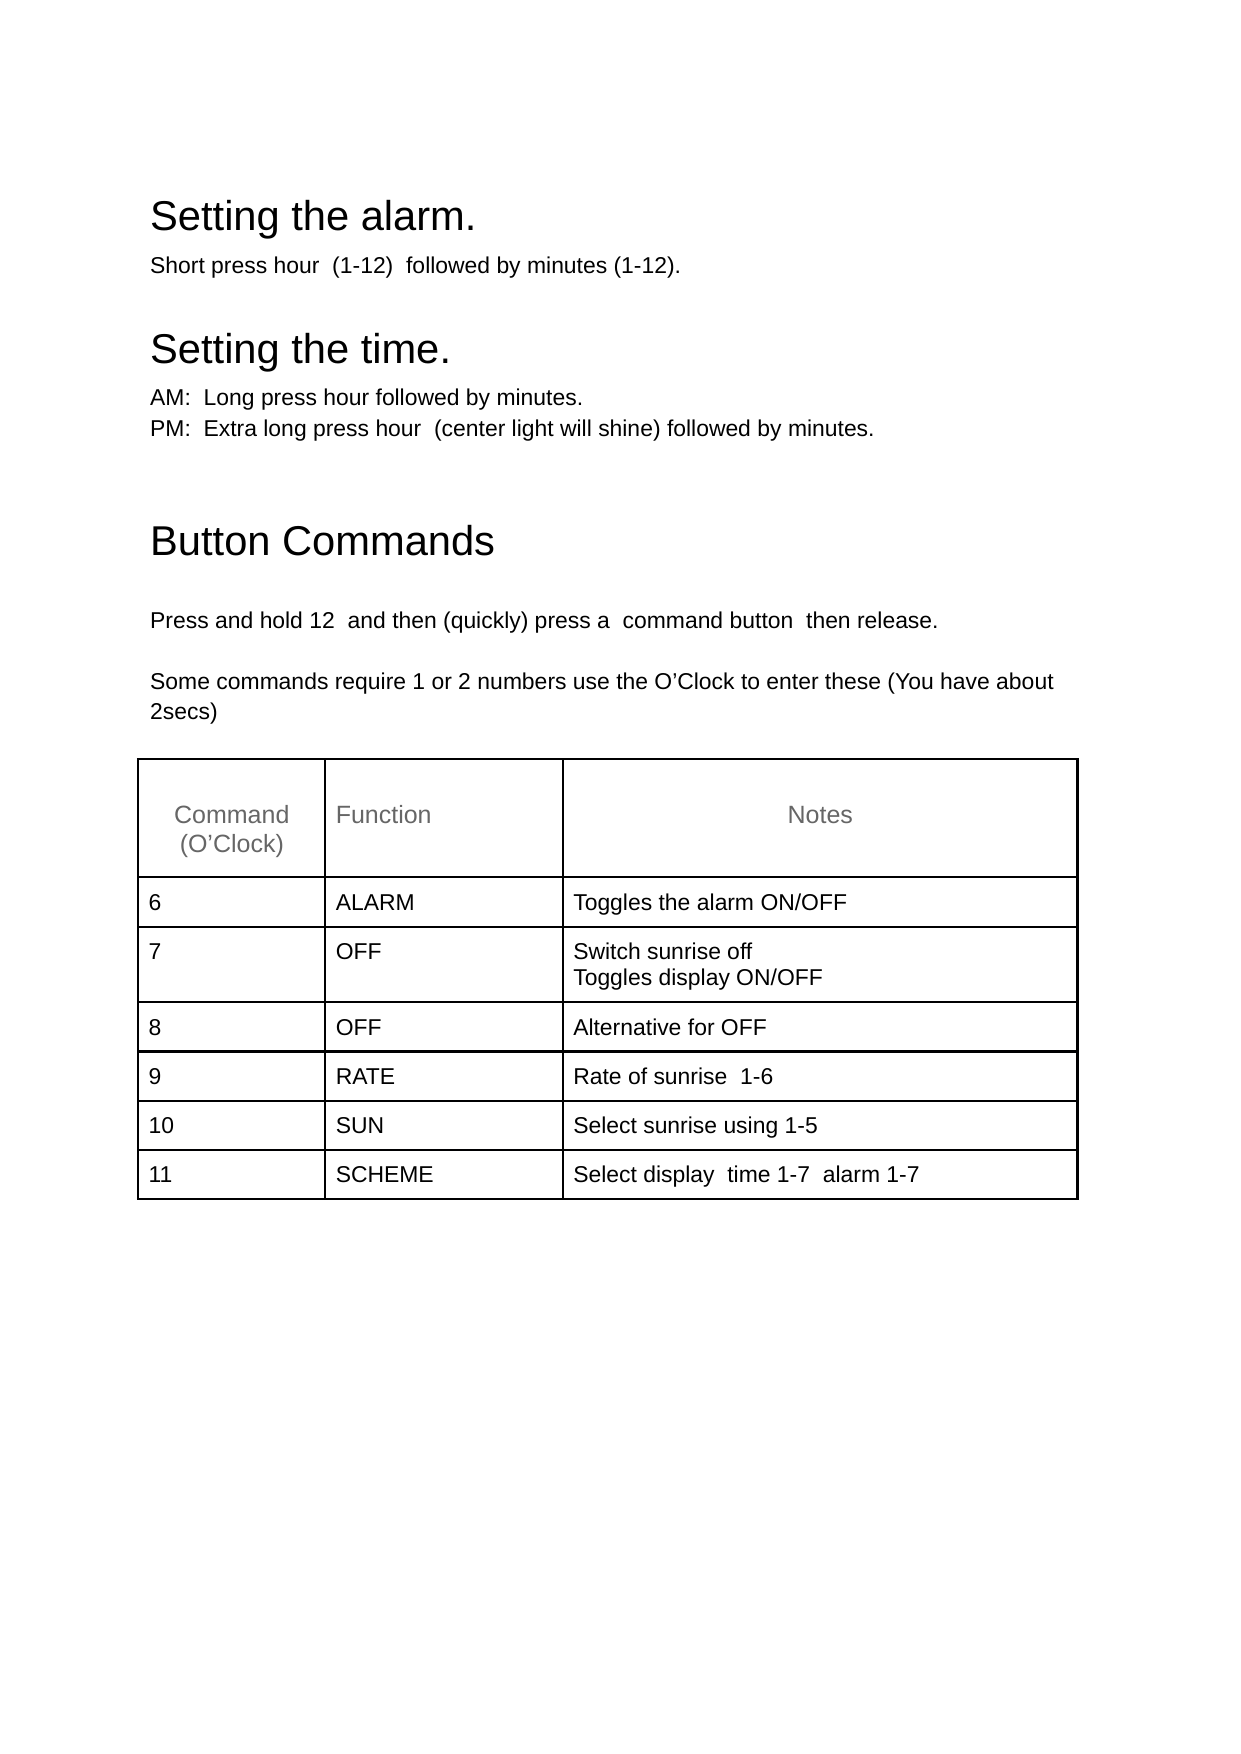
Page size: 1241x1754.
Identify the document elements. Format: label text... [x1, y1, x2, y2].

table_cell OFF [326, 1003, 562, 1050]
table_cell 7 [139, 928, 324, 1001]
subtitle Setting the time. [150, 324, 1090, 372]
text Press and hold 12 and then (quickly) press a command button then release. [150, 607, 1090, 634]
table_cell Alternative for OFF [564, 1003, 1076, 1050]
table_cell SUN [326, 1102, 562, 1149]
subtitle Setting the alarm. [150, 192, 1090, 239]
table_cell ALARM [326, 878, 562, 926]
table_cell 11 [139, 1151, 324, 1198]
table_cell Select display time 1-7 alarm 1-7 [564, 1151, 1076, 1198]
subtitle Button Commands [150, 517, 1090, 564]
table_header Notes [564, 760, 1076, 876]
text Some commands require 1 or 2 numbers use the O’Clock to enter these (You have about 2secs) [150, 668, 1090, 724]
table_cell SCHEME [326, 1151, 562, 1198]
table_cell Toggles the alarm ON/OFF [564, 878, 1076, 926]
table_cell Select sunrise using 1-5 [564, 1102, 1076, 1149]
table_cell RATE [326, 1053, 562, 1100]
table_cell 9 [139, 1053, 324, 1100]
table_header Command (O’Clock) [139, 760, 324, 876]
table_cell Rate of sunrise 1-6 [564, 1053, 1076, 1100]
table_header Function [326, 760, 562, 876]
table_cell OFF [326, 928, 562, 1001]
table_cell Switch sunrise off Toggles display ON/OFF [564, 928, 1076, 1001]
text Short press hour (1-12) followed by minutes (1-12). [150, 252, 1090, 278]
table_cell 6 [139, 878, 324, 926]
text AM: Long press hour followed by minutes. [150, 384, 1090, 411]
table_cell 8 [139, 1003, 324, 1050]
table_cell 10 [139, 1102, 324, 1149]
text PM: Extra long press hour (center light will shine) followed by minutes. [150, 414, 1090, 441]
